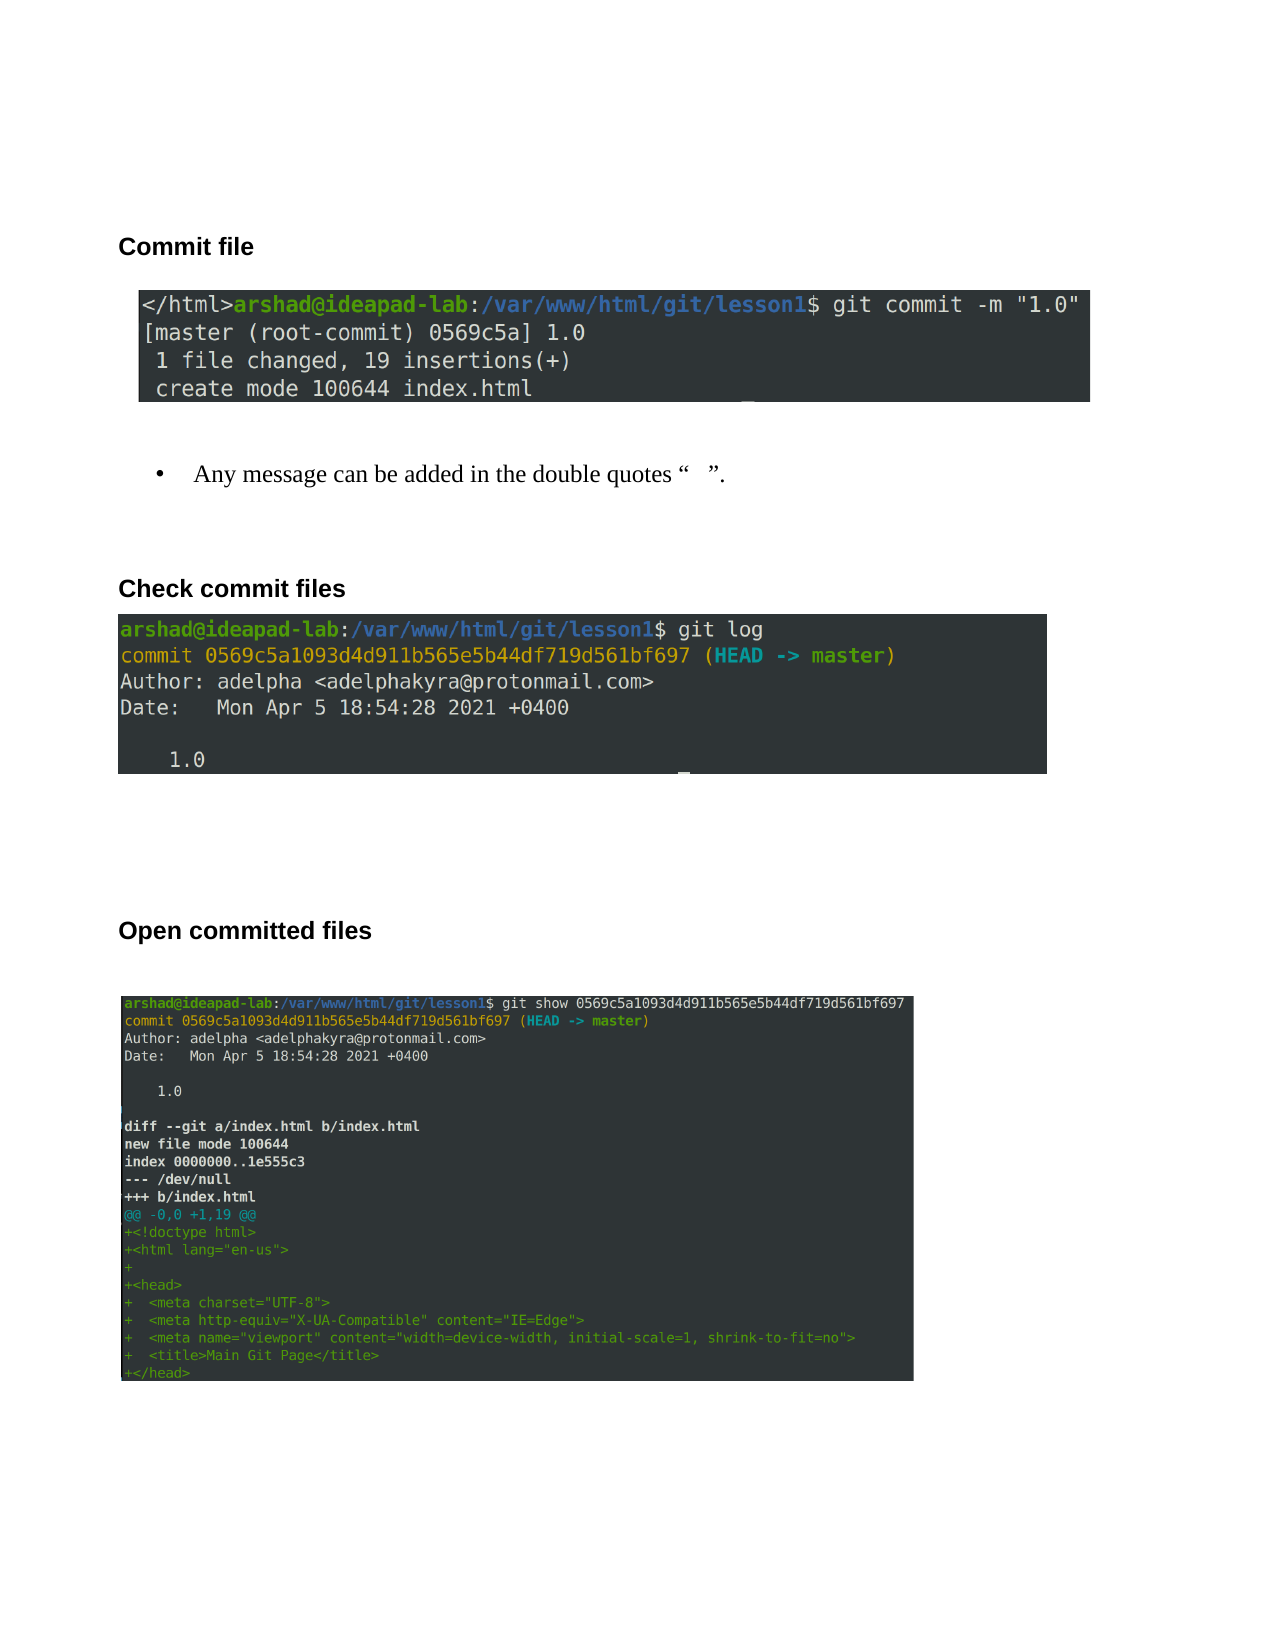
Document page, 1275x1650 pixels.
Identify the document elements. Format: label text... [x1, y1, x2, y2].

picture [121, 996, 914, 1381]
picture [138, 290, 1091, 402]
picture [118, 614, 1047, 774]
text Commit file [118, 231, 1157, 260]
text Check commit files [118, 574, 1157, 602]
list Any message can be added in the double quotes “ ”. [156, 459, 1157, 487]
text Open committed files [118, 916, 1157, 945]
